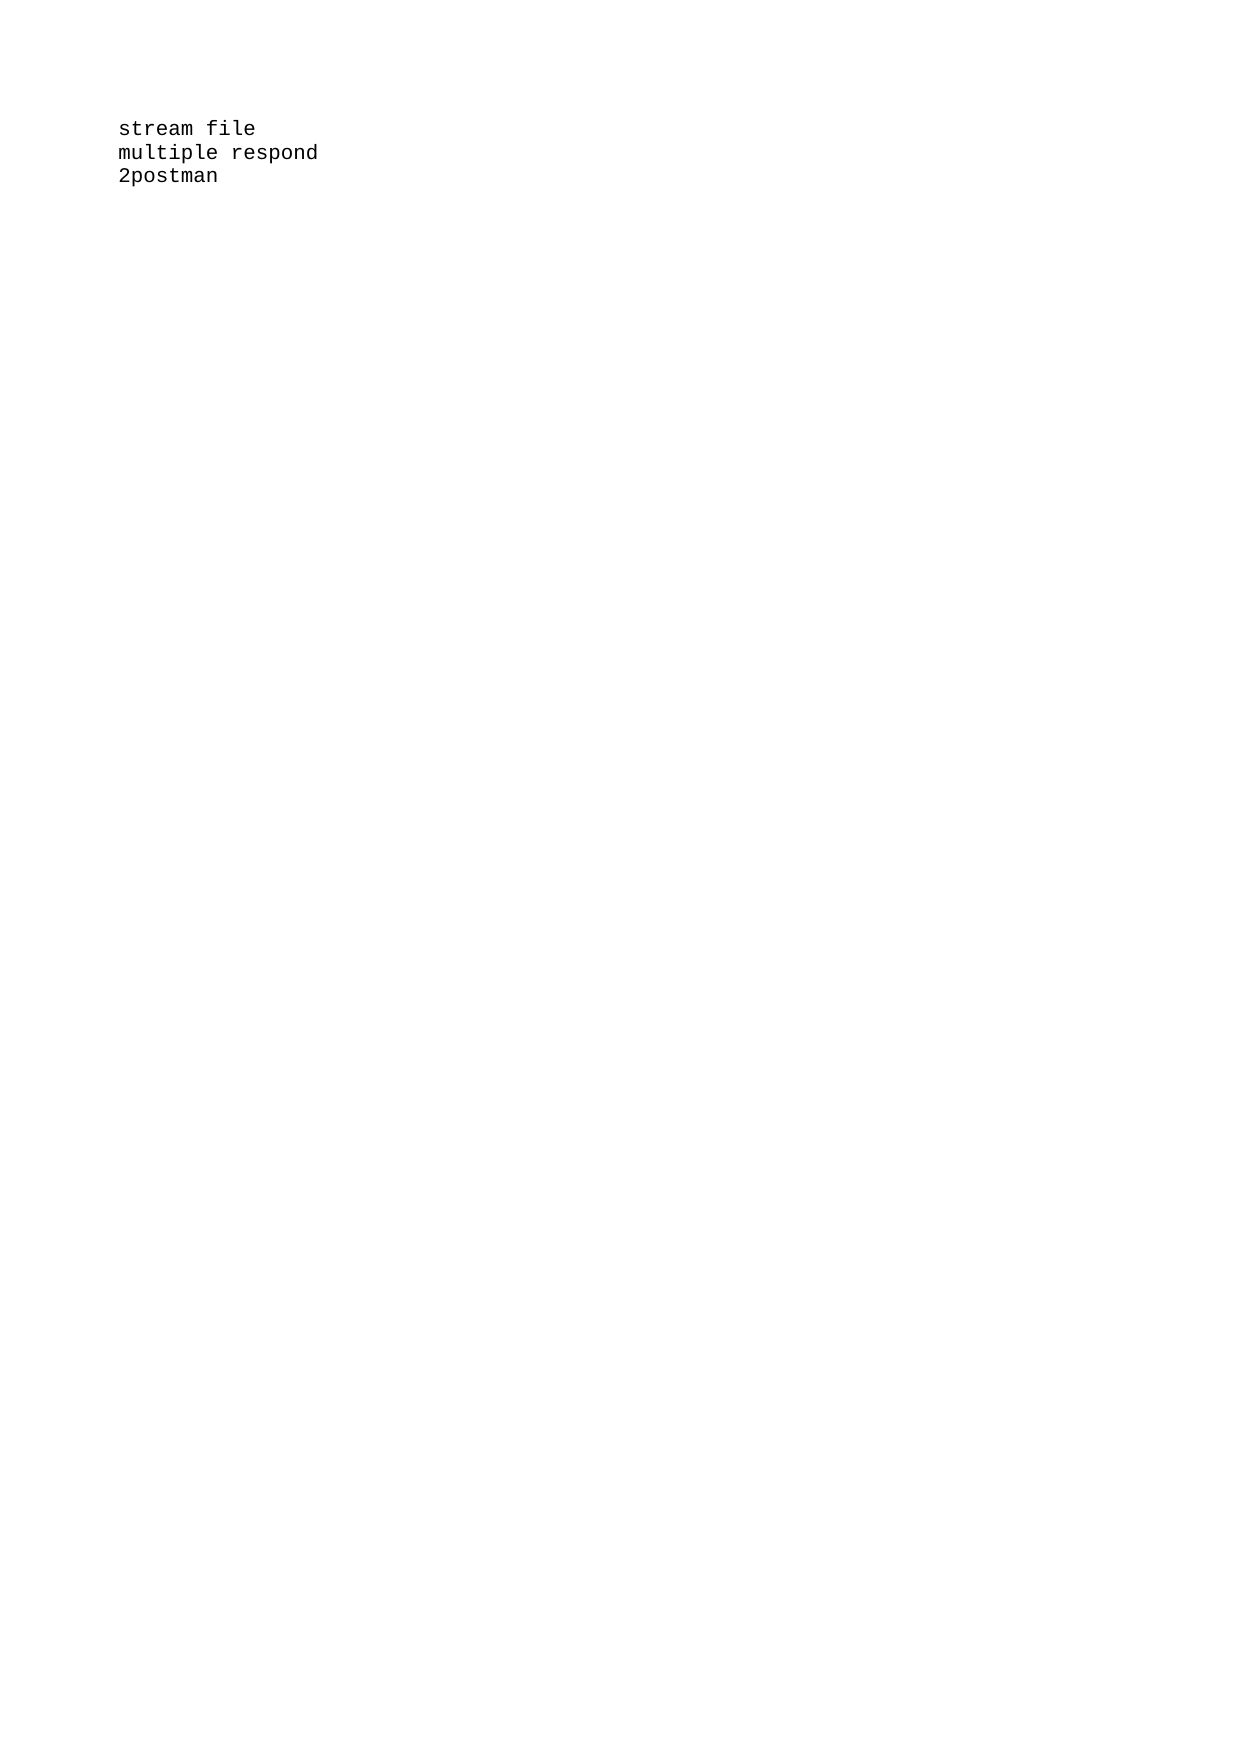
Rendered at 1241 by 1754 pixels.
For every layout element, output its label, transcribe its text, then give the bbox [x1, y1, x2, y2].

text multiple respond [118, 142, 1122, 165]
text stream file [118, 118, 1122, 142]
text 2postman [118, 165, 1122, 189]
